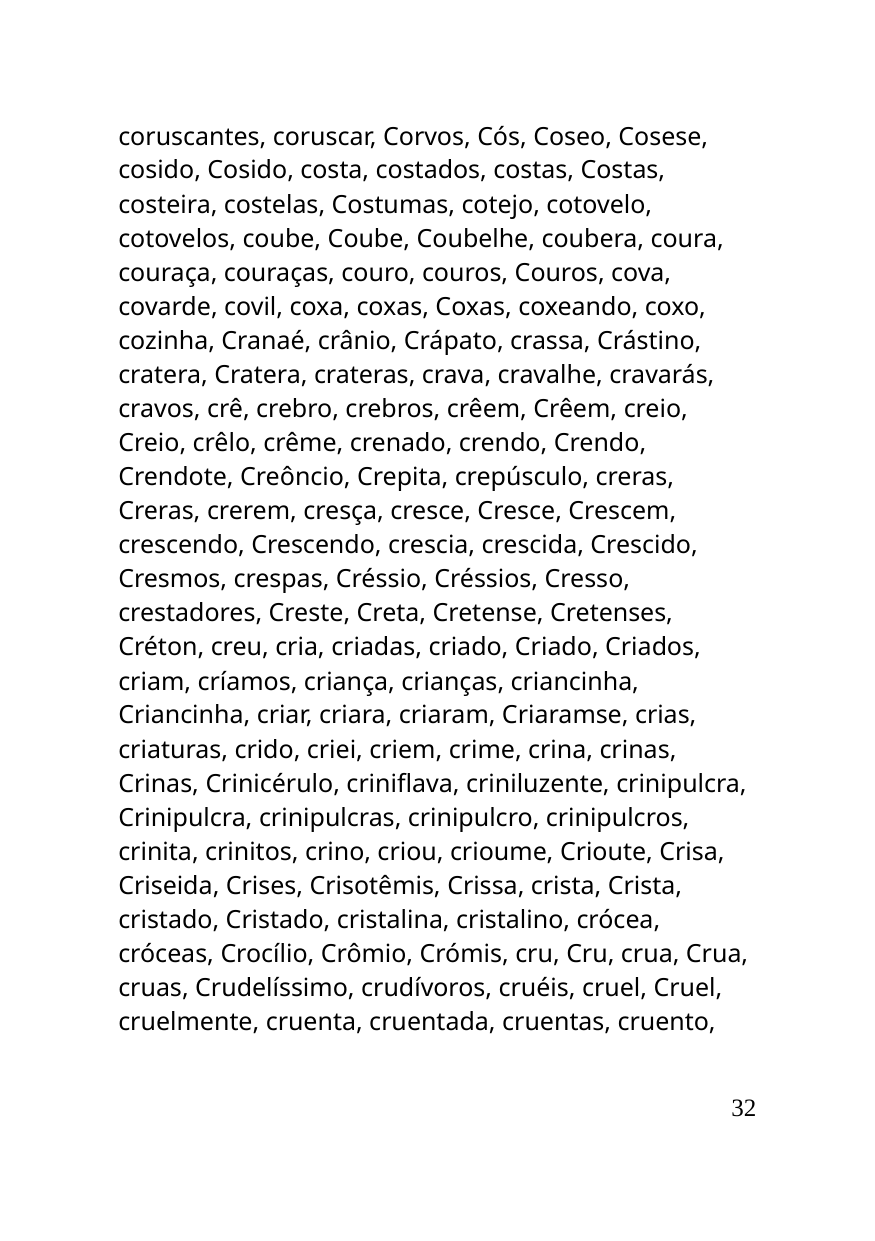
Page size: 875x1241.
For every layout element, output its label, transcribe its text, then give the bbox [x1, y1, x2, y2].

text coruscantes, coruscar, Corvos, Cós, Coseo, Cosese, cosido, Cosido, costa, costados, costas, Costas, costeira, costelas, Costumas, cotejo, cotovelo, cotovelos, coube, Coube, Coubelhe, coubera, coura, couraça, couraças, couro, couros, Couros, cova, covarde, covil, coxa, coxas, Coxas, coxeando, coxo, cozinha, Cranaé, crânio, Crápato, crassa, Crástino, cratera, Cratera, crateras, crava, cravalhe, cravarás, cravos, crê, crebro, crebros, crêem, Crêem, creio, Creio, crêlo, crême, crenado, crendo, Crendo, Crendote, Creôncio, Crepita, crepúsculo, creras, Creras, crerem, cresça, cresce, Cresce, Crescem, crescendo, Crescendo, crescia, crescida, Crescido, Cresmos, crespas, Créssio, Créssios, Cresso, crestadores, Creste, Creta, Cretense, Cretenses, Créton, creu, cria, criadas, criado, Criado, Criados, criam, críamos, criança, crianças, criancinha, Criancinha, criar, criara, criaram, Criaramse, crias, criaturas, crido, criei, criem, crime, crina, crinas, Crinas, Crinicérulo, criniflava, criniluzente, crinipulcra, Crinipulcra, crinipulcras, crinipulcro, crinipulcros, crinita, crinitos, crino, criou, crioume, Crioute, Crisa, Criseida, Crises, Crisotêmis, Crissa, crista, Crista, cristado, Cristado, cristalina, cristalino, crócea, cróceas, Crocílio, Crômio, Crómis, cru, Cru, crua, Crua, cruas, Crudelíssimo, crudívoros, cruéis, cruel, Cruel, cruelmente, cruenta, cruentada, cruentas, cruento, [118, 118, 756, 1038]
